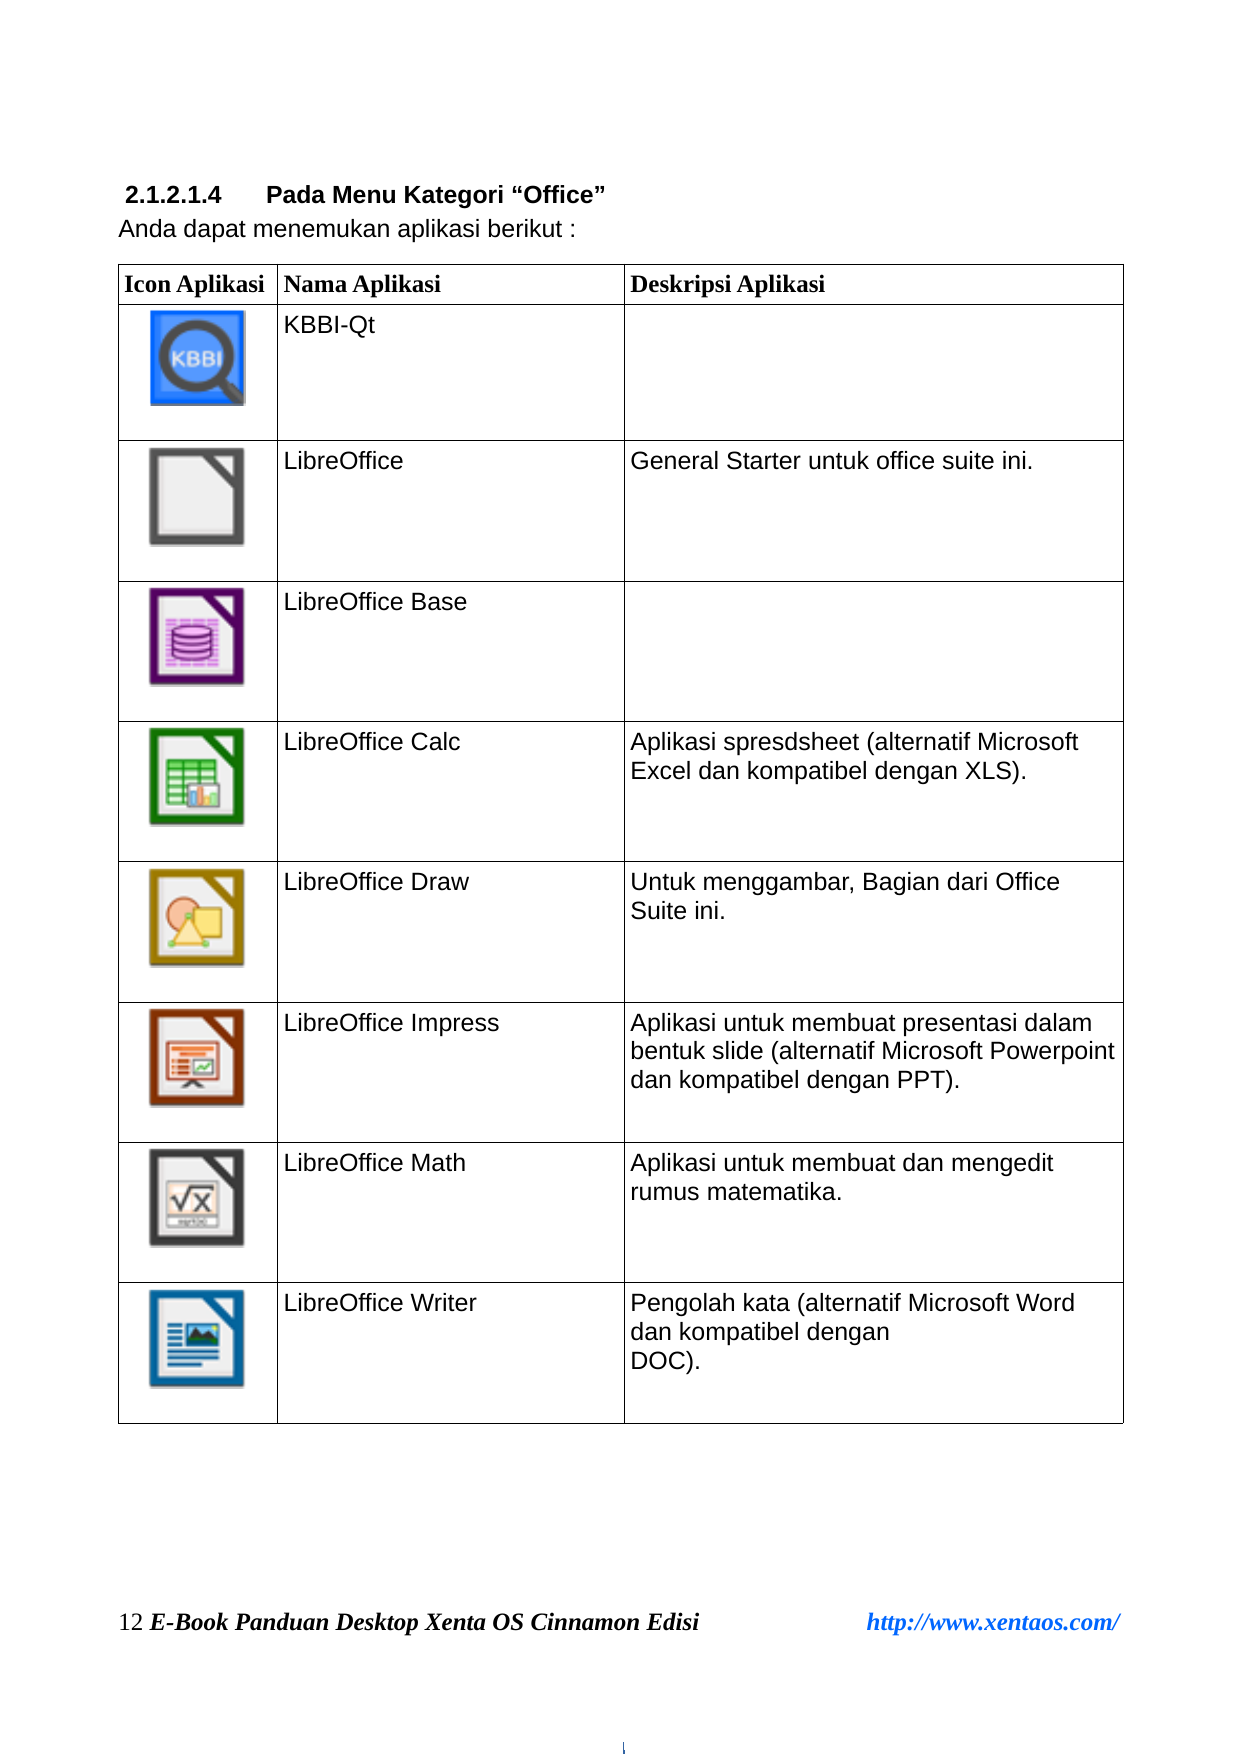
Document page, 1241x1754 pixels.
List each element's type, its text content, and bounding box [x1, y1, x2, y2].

table_cell [119, 862, 277, 1002]
table_cell [625, 305, 1123, 440]
table_cell LibreOffice Draw [278, 862, 624, 1002]
table_cell LibreOffice Calc [278, 722, 624, 861]
table_cell [119, 305, 277, 440]
table_cell [625, 582, 1123, 721]
table_cell Aplikasi untuk membuat dan mengedit rumus matematika. [625, 1143, 1123, 1282]
picture [147, 867, 248, 968]
table_cell LibreOffice Impress [278, 1003, 624, 1142]
table_cell Aplikasi untuk membuat presentasi dalam bentuk slide (alternatif Microsoft Powerpoint dan kompatibel dengan PPT). [625, 1003, 1123, 1142]
picture [147, 1007, 248, 1108]
subtitle Pada Menu Kategori “Office” [118, 180, 1122, 208]
table_cell [119, 1003, 277, 1142]
table_header Icon Aplikasi [119, 265, 277, 304]
table_cell Untuk menggambar, Bagian dari Office Suite ini. [625, 862, 1123, 1002]
text Anda dapat menemukan aplikasi berikut : [118, 214, 1122, 243]
table_cell LibreOffice Writer [278, 1283, 624, 1423]
table_cell KBBI-Qt [278, 305, 624, 440]
table_header Nama Aplikasi [278, 265, 624, 304]
table_cell [119, 1283, 277, 1423]
picture [147, 586, 248, 687]
table_cell [119, 582, 277, 721]
picture [147, 446, 248, 547]
table_cell LibreOffice Math [278, 1143, 624, 1282]
table_cell [119, 1143, 277, 1282]
picture [149, 309, 246, 406]
table_cell LibreOffice Base [278, 582, 624, 721]
table_cell [119, 722, 277, 861]
table_cell LibreOffice [278, 441, 624, 581]
table_cell [119, 441, 277, 581]
table_cell Aplikasi spresdsheet (alternatif Microsoft Excel dan kompatibel dengan XLS). [625, 722, 1123, 861]
picture [147, 1288, 248, 1389]
table_cell General Starter untuk office suite ini. [625, 441, 1123, 581]
picture [147, 1147, 248, 1248]
table_cell Pengolah kata (alternatif Microsoft Word dan kompatibel dengan DOC). [625, 1283, 1123, 1423]
table_header Deskripsi Aplikasi [625, 265, 1123, 304]
picture [147, 726, 248, 827]
